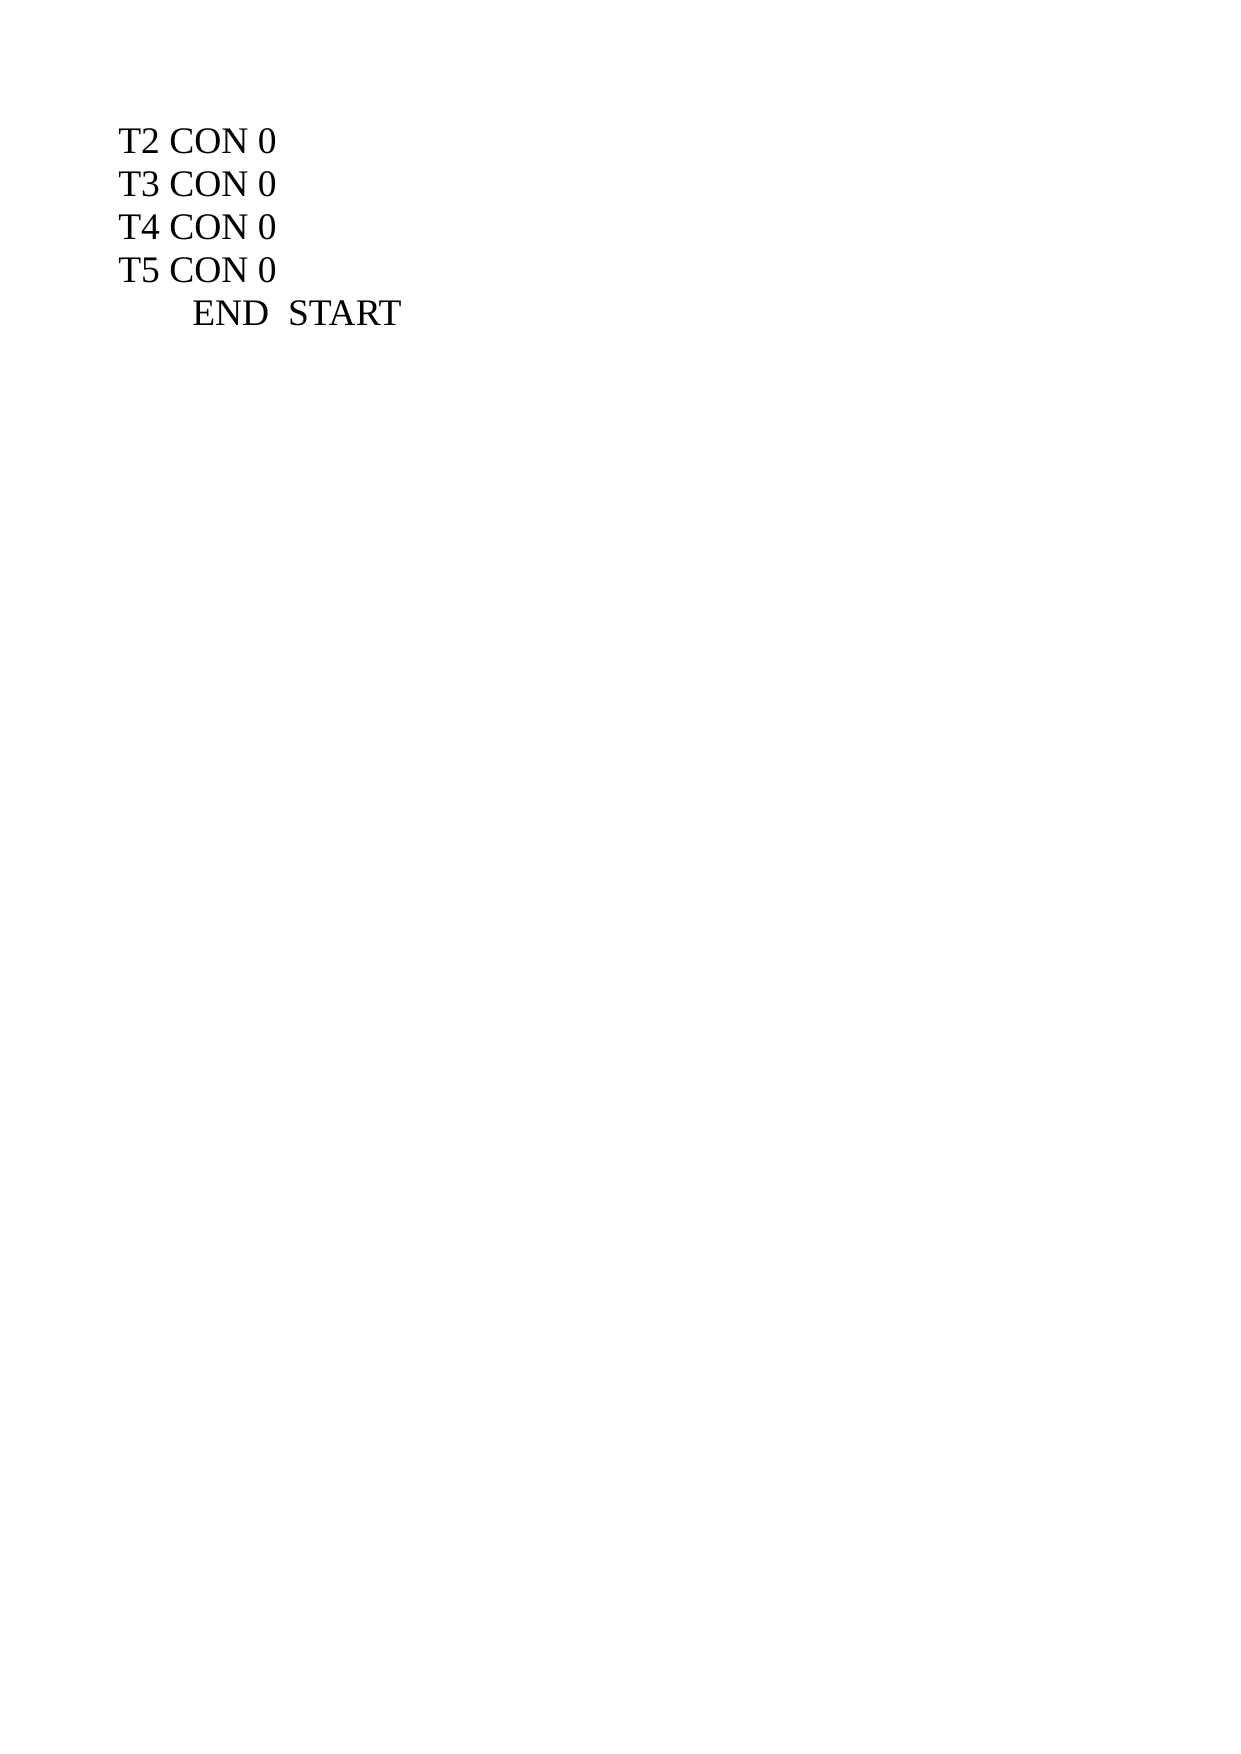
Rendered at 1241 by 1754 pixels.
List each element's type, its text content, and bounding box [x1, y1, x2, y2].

text T3 CON 0 [118, 161, 1122, 204]
text T5 CON 0 [118, 247, 1122, 291]
text END START [118, 291, 1122, 334]
text T2 CON 0 [118, 118, 1122, 161]
text T4 CON 0 [118, 204, 1122, 247]
